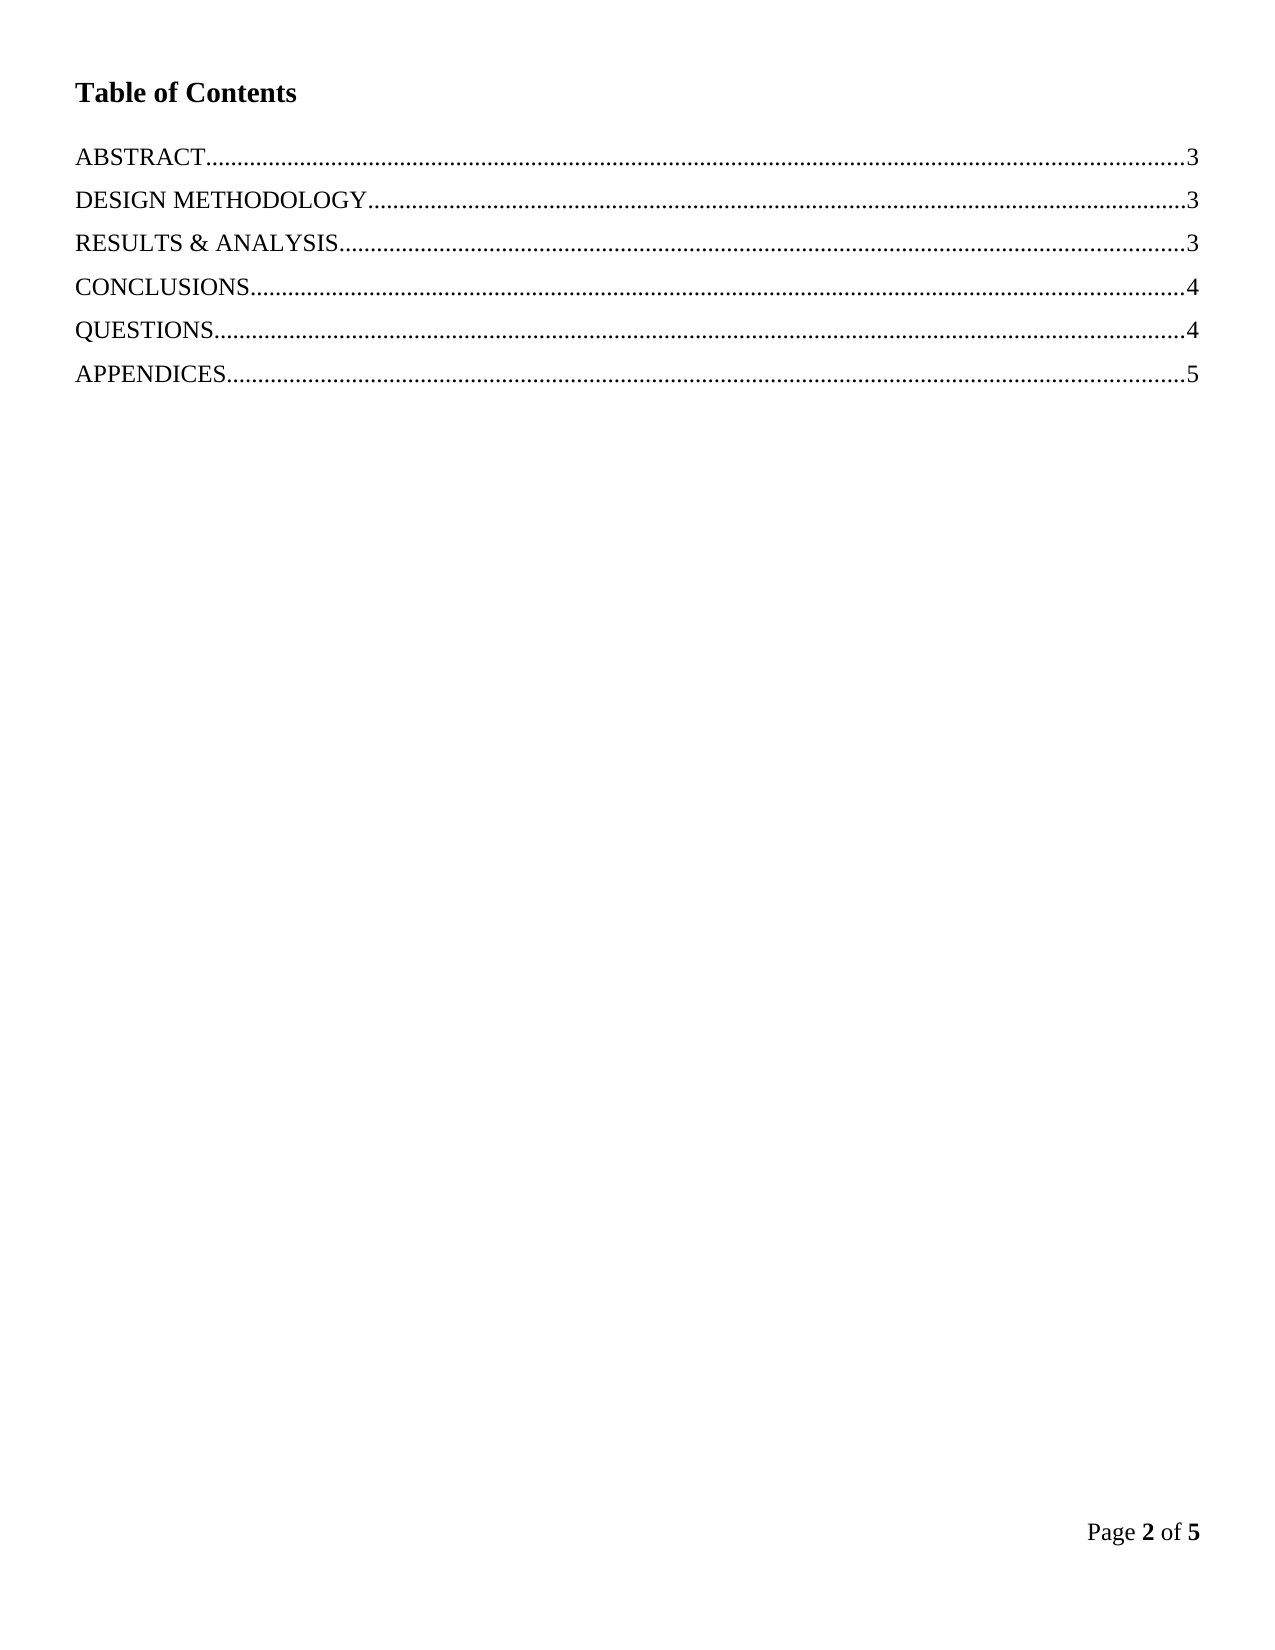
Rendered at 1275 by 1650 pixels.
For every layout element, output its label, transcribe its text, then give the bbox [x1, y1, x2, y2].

text QUESTIONS 4 [75, 315, 1200, 344]
subtitle Table of Contents [75, 75, 1200, 108]
text APPENDICES 5 [75, 359, 1200, 387]
text DESIGN METHODOLOGY 3 [75, 185, 1200, 214]
text ABSTRACT 3 [75, 142, 1200, 170]
text CONCLUSIONS 4 [75, 272, 1200, 301]
text RESULTS & ANALYSIS 3 [75, 228, 1200, 257]
